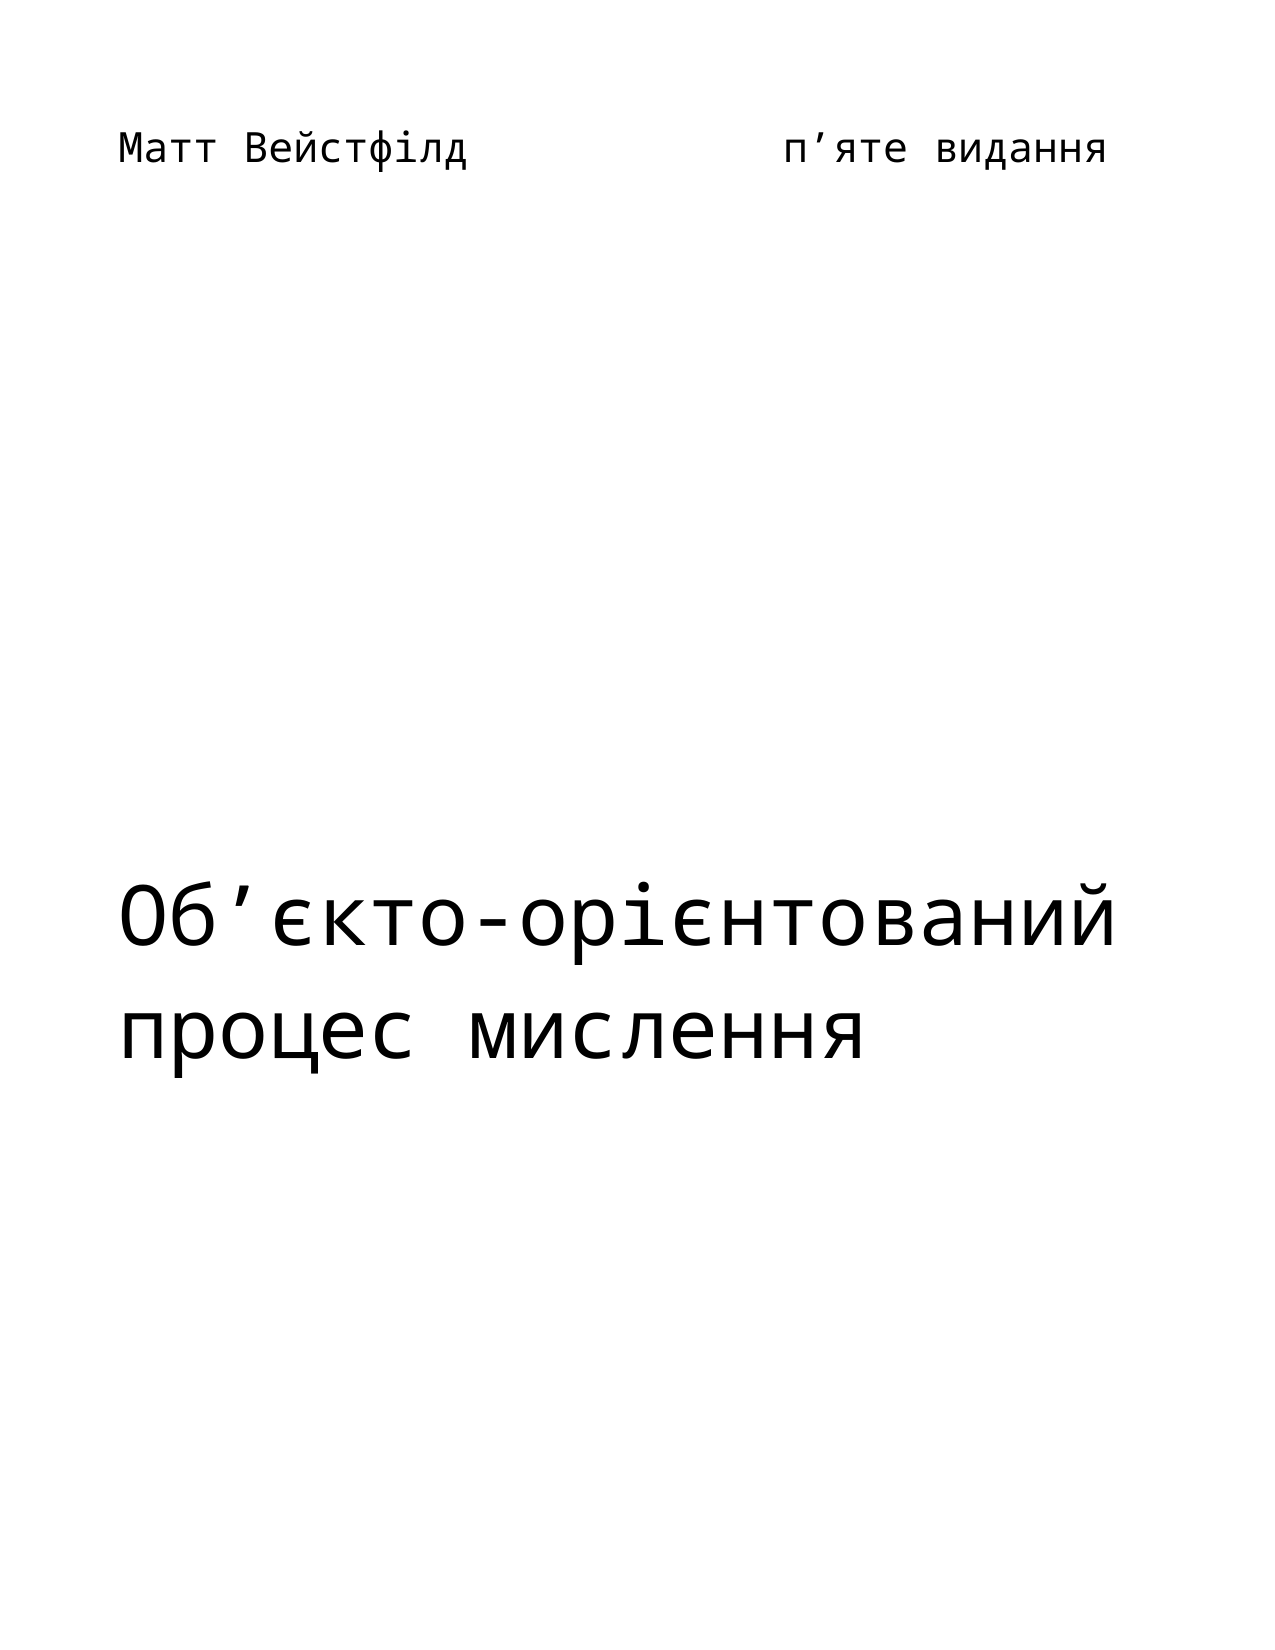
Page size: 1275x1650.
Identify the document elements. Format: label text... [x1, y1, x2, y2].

text [118, 1083, 1157, 1526]
text Об’єкто-орієнтований процес мислення [118, 856, 1157, 1083]
text Матт Вейстфілд п’яте видання [118, 118, 1157, 175]
